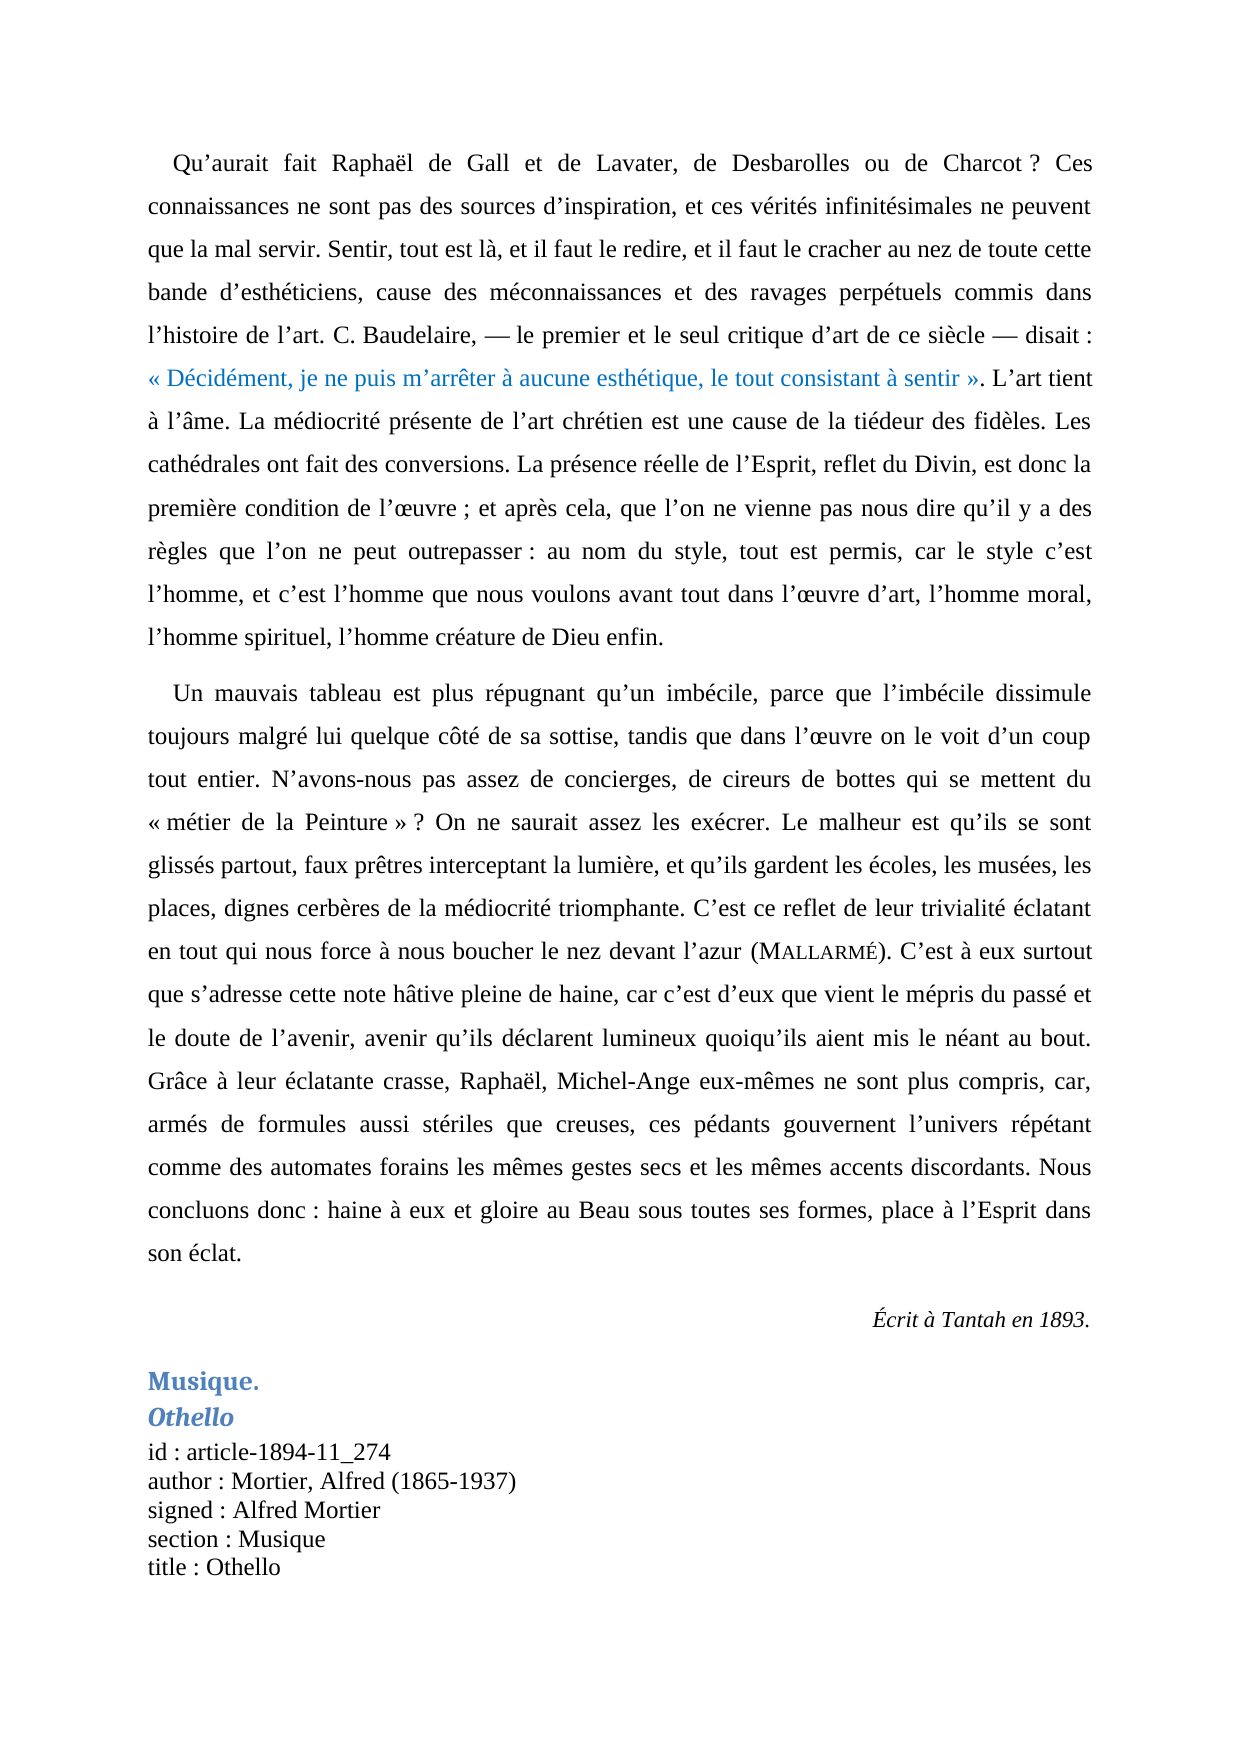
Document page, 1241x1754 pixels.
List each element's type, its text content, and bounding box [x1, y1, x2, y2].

text author : Mortier, Alfred (1865-1937) [148, 1466, 1093, 1495]
text id : article-1894-11_274 [148, 1437, 1093, 1466]
text section : Musique [148, 1524, 1093, 1552]
text signed : Alfred Mortier [148, 1495, 1093, 1524]
text Qu’aurait fait Raphaël de Gall et de Lavater, de Desbarolles ou de Charcot ? Ces connaissances ne sont pas des sources d’inspiration, et ces vérités infinitésimales ne peuvent que la mal servir. Sentir, tout est là, et il faut le redire, et il faut le cracher au nez de toute cette bande d’esthéticiens, cause des méconnaissances et des ravages perpétuels commis dans l’histoire de l’art. C. Baudelaire, — le premier et le seul critique d’art de ce siècle — disait : « Décidément, je ne puis m’arrêter à aucune esthétique, le tout consistant à sentir ». L’art tient à l’âme. La médiocrité présente de l’art chrétien est une cause de la tiédeur des fidèles. Les cathédrales ont fait des conversions. La présence réelle de l’Esprit, reflet du Divin, est donc la première condition de l’œuvre ; et après cela, que l’on ne vienne pas nous dire qu’il y a des règles que l’on ne peut outrepasser : au nom du style, tout est permis, car le style c’est l’homme, et c’est l’homme que nous voulons avant tout dans l’œuvre d’art, l’homme moral, l’homme spirituel, l’homme créature de Dieu enfin. [148, 148, 1093, 651]
subtitle Musique. Othello [148, 1366, 1093, 1433]
text title : Othello [148, 1552, 1093, 1581]
text Écrit à Tantah en 1893. [148, 1306, 1093, 1333]
text Un mauvais tableau est plus répugnant qu’un imbécile, parce que l’imbécile dissimule toujours malgré lui quelque côté de sa sottise, tandis que dans l’œuvre on le voit d’un coup tout entier. N’avons-nous pas assez de concierges, de cireurs de bottes qui se mettent du « métier de la Peinture » ? On ne saurait assez les exécrer. Le malheur est qu’ils se sont glissés partout, faux prêtres interceptant la lumière, et qu’ils gardent les écoles, les musées, les places, dignes cerbères de la médiocrité triomphante. C’est ce reflet de leur trivialité éclatant en tout qui nous force à nous boucher le nez devant l’azur (Mallarmé). C’est à eux surtout que s’adresse cette note hâtive pleine de haine, car c’est d’eux que vient le mépris du passé et le doute de l’avenir, avenir qu’ils déclarent lumineux quoiqu’ils aient mis le néant au bout. Grâce à leur éclatante crasse, Raphaël, Michel-Ange eux-mêmes ne sont plus compris, car, armés de formules aussi stériles que creuses, ces pédants gouvernent l’univers répétant comme des automates forains les mêmes gestes secs et les mêmes accents discordants. Nous concluons donc : haine à eux et gloire au Beau sous toutes ses formes, place à l’Esprit dans son éclat. [148, 678, 1093, 1267]
